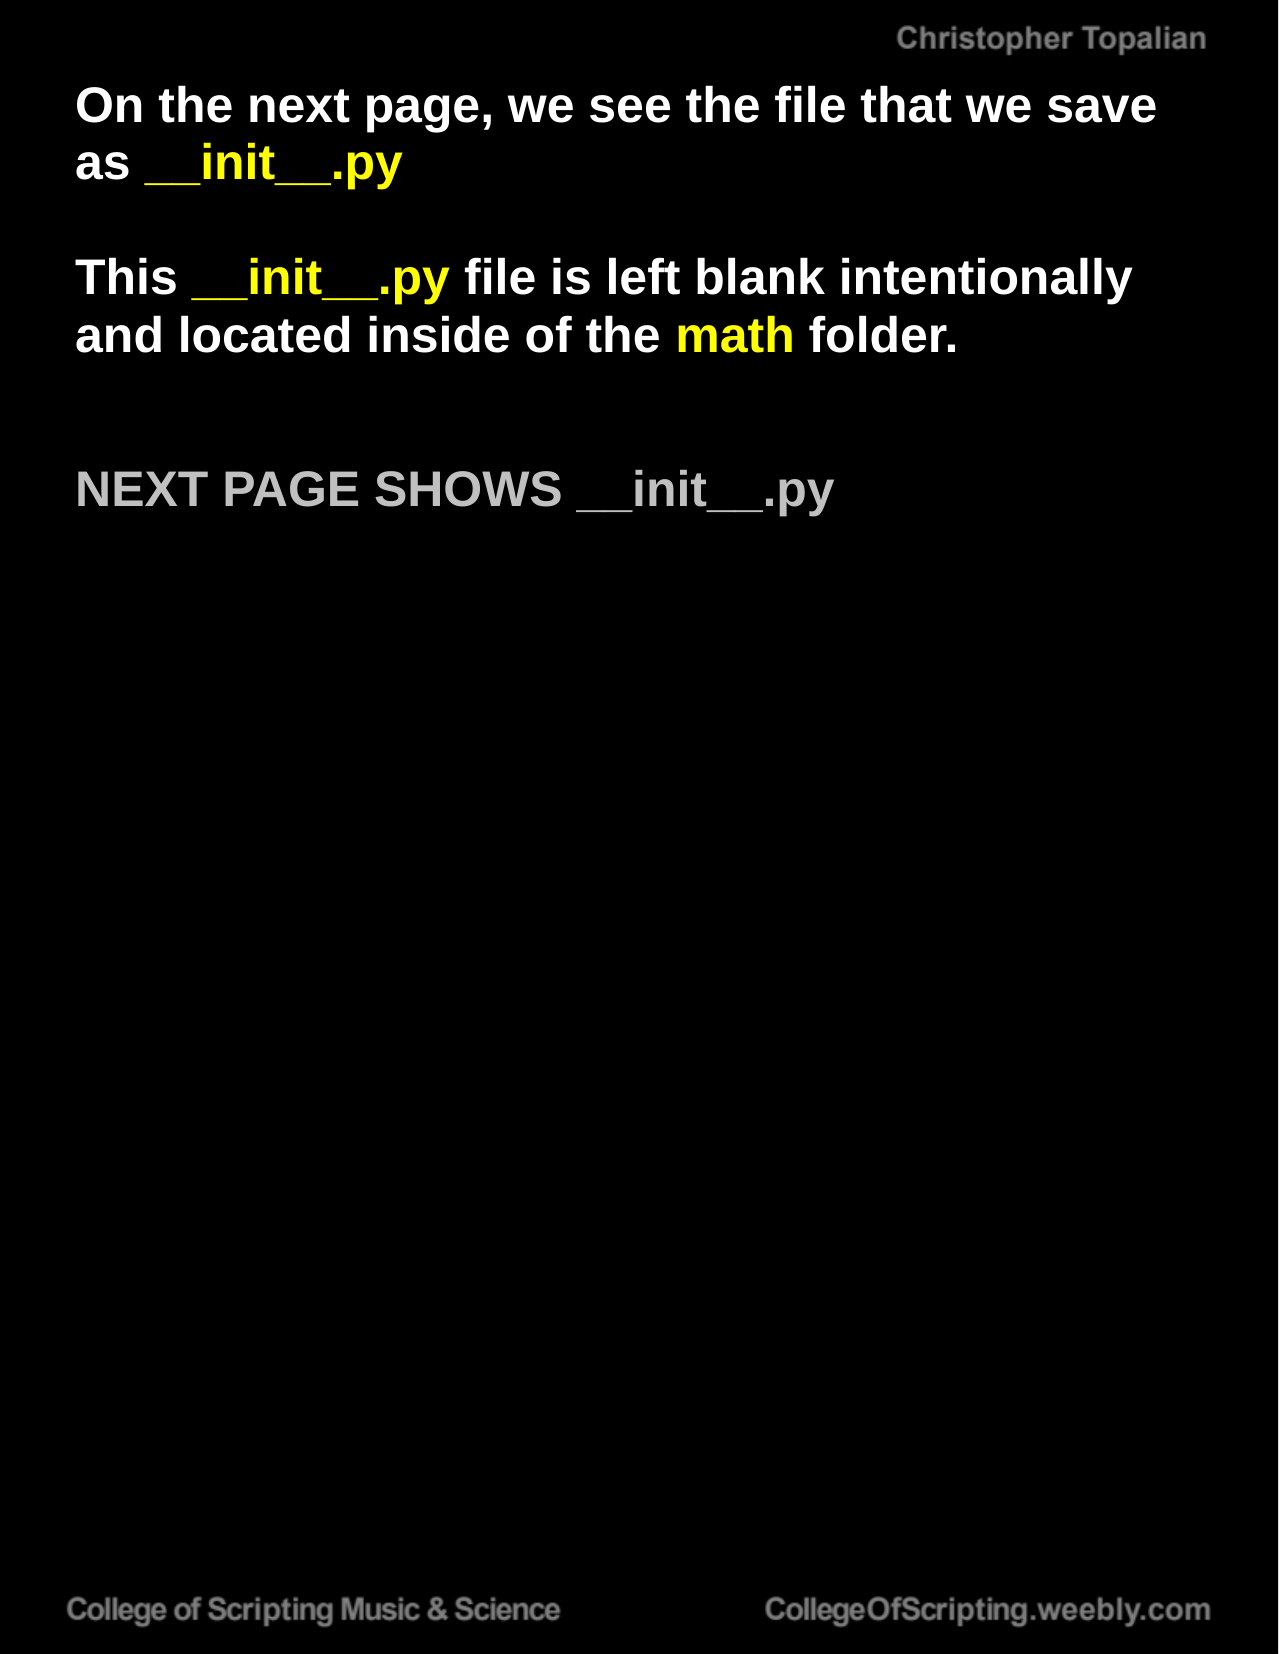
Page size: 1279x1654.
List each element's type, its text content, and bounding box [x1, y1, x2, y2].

text This __init__.py file is left blank intentionally and located inside of the math folder. [75, 247, 1203, 362]
text NEXT PAGE SHOWS __init__.py [75, 459, 1203, 517]
text On the next page, we see the file that we save as __init__.py [75, 75, 1203, 190]
